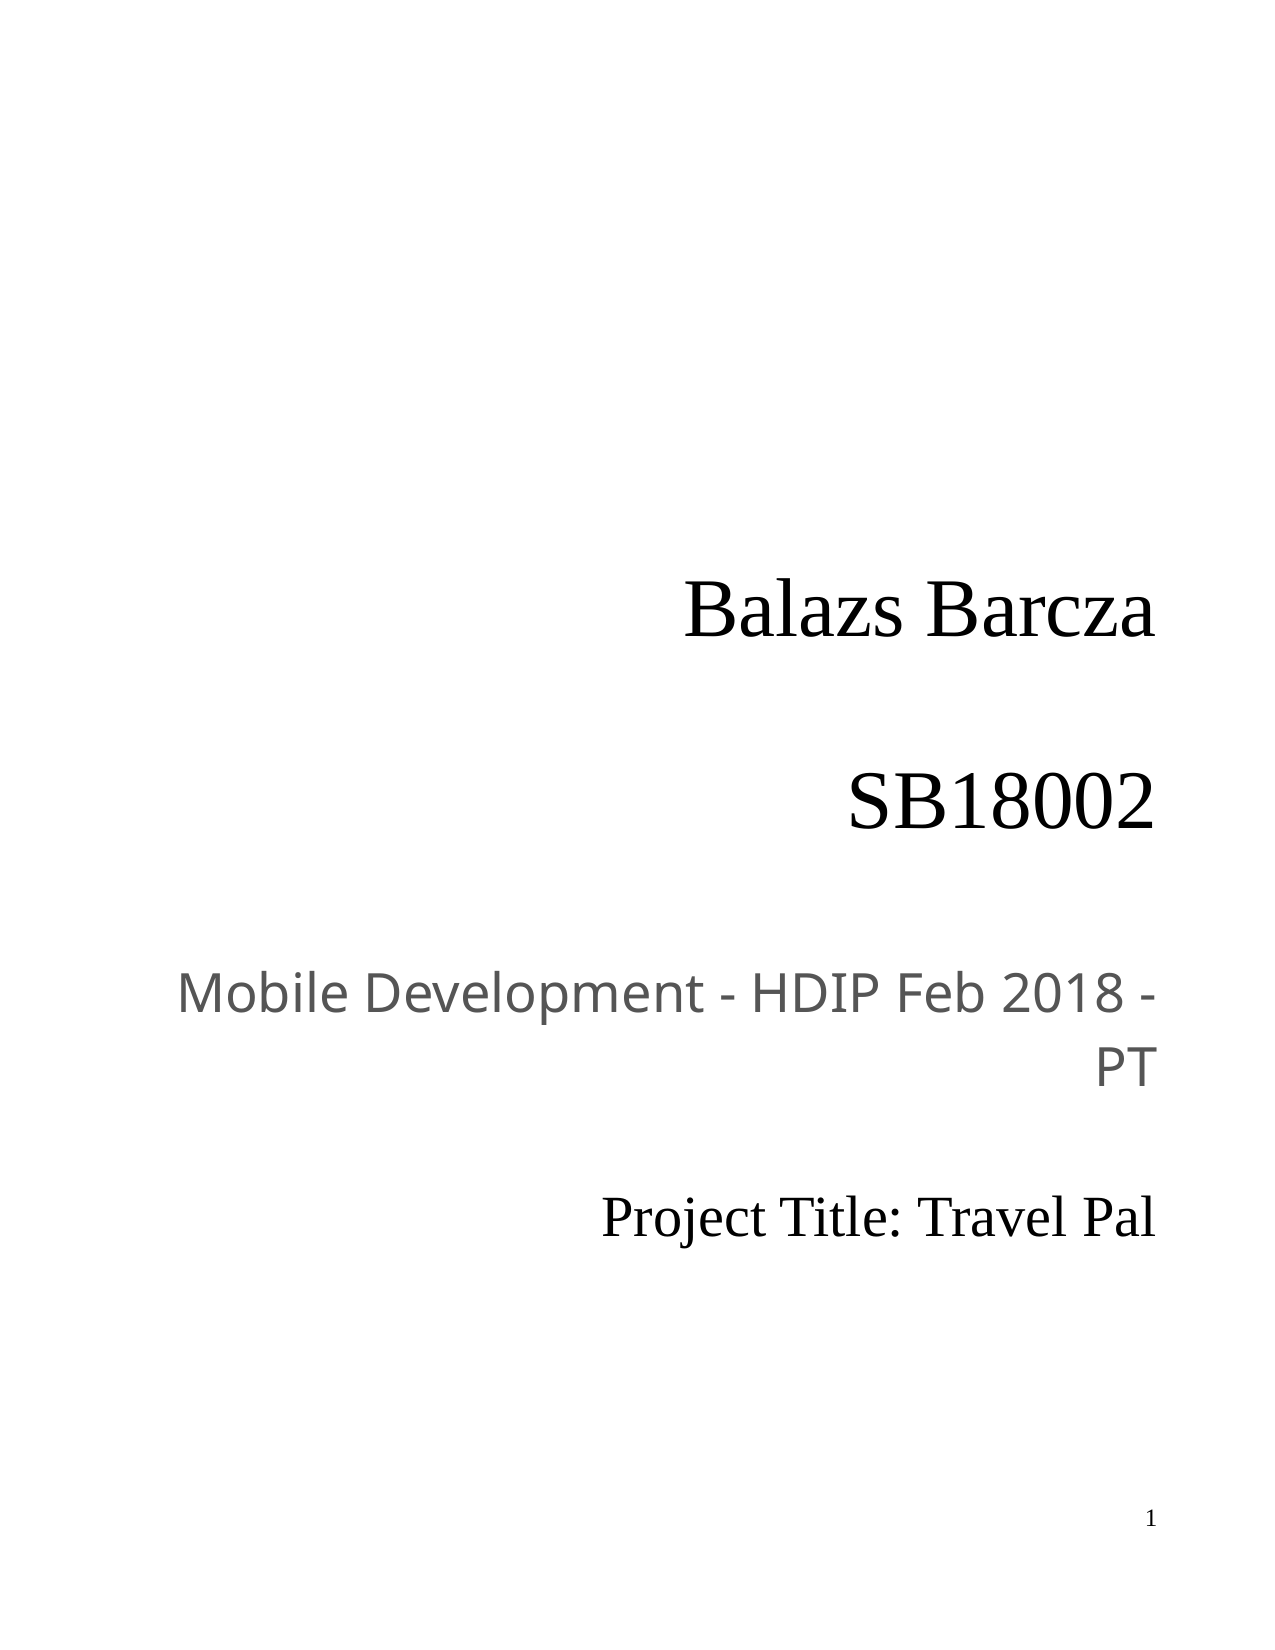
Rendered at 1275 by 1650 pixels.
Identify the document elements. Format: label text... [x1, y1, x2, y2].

text SB18002 [118, 751, 1157, 846]
subtitle Mobile Development - HDIP Feb 2018 - PT [118, 955, 1157, 1102]
text Project Title: Travel Pal [118, 1182, 1157, 1249]
text Balazs Barcza [118, 559, 1157, 655]
